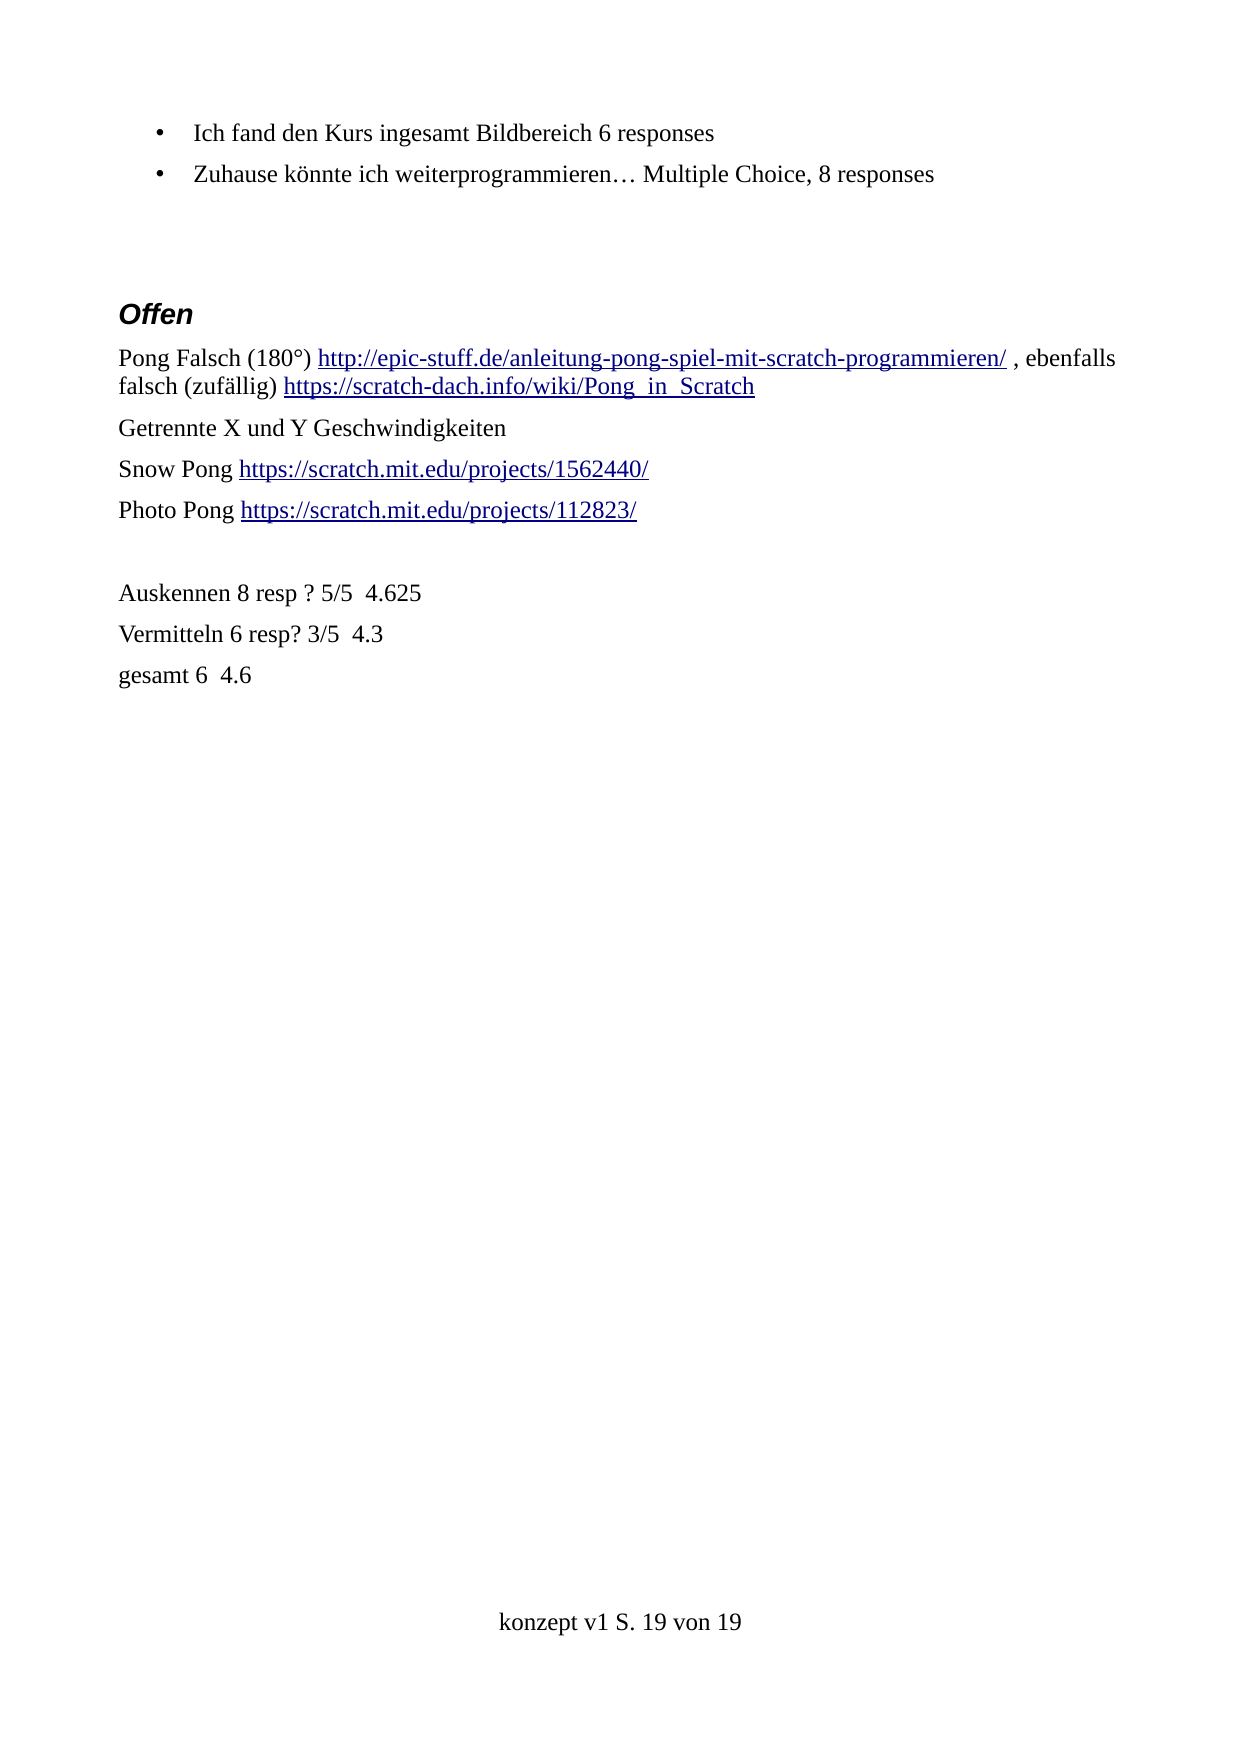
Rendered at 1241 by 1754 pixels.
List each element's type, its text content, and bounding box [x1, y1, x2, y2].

text Vermitteln 6 resp? 3/5 4.3 [118, 619, 1122, 648]
list Zuhause könnte ich weiterprogrammieren… Multiple Choice, 8 responses [156, 159, 1122, 188]
text Photo Pong https://scratch.mit.edu/projects/112823/ [118, 495, 1122, 524]
text Getrennte X und Y Geschwindigkeiten [118, 413, 1122, 441]
list Ich fand den Kurs ingesamt Bildbereich 6 responses [156, 118, 1122, 147]
text Auskennen 8 resp ? 5/5 4.625 [118, 578, 1122, 606]
text gesamt 6 4.6 [118, 660, 1122, 689]
text Snow Pong https://scratch.mit.edu/projects/1562440/ [118, 454, 1122, 483]
text Pong Falsch (180°) http://epic-stuff.de/anleitung-pong-spiel-mit-scratch-programmieren/ , ebenfalls falsch (zufällig) https://scratch-dach.info/wiki/Pong_in_Scratch [118, 343, 1122, 400]
subtitle Offen [118, 297, 1122, 330]
